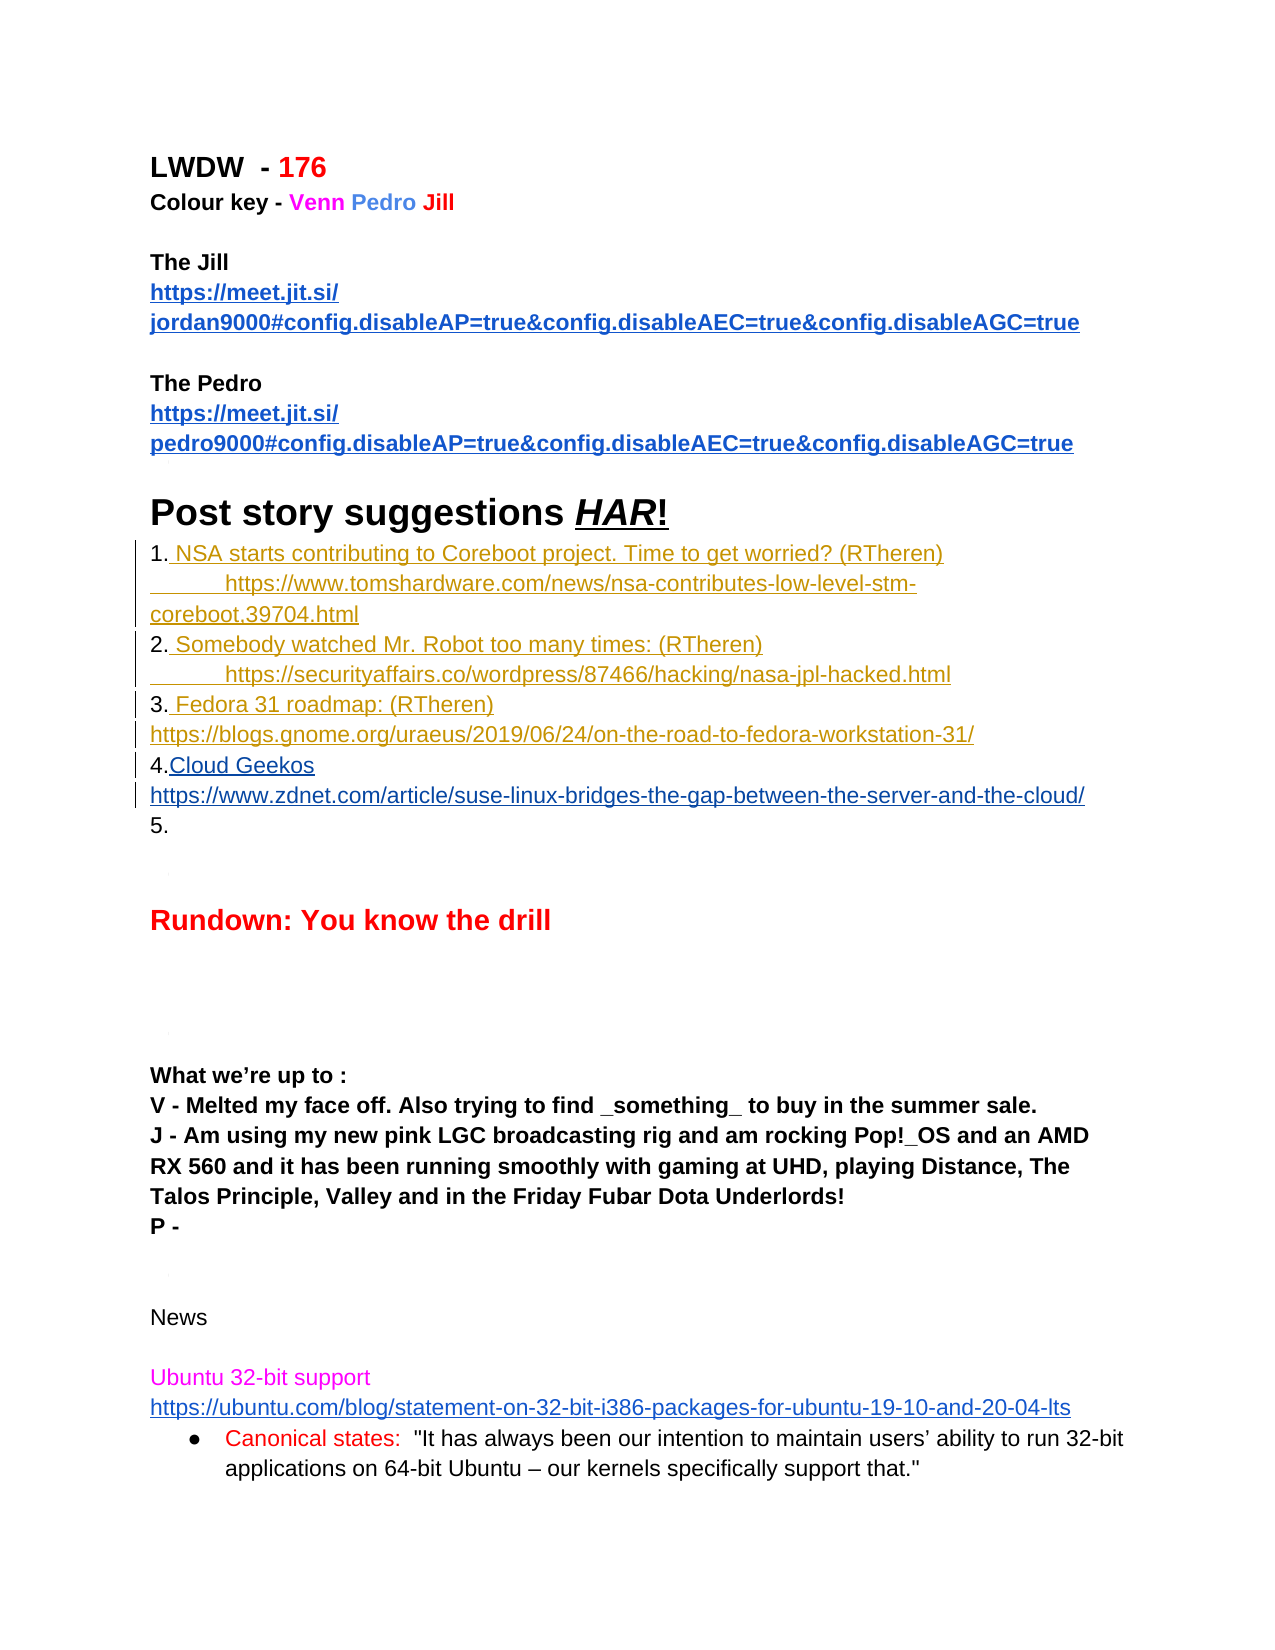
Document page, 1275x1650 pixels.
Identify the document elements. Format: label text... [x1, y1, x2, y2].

text Rundown: You know the drill [150, 903, 1125, 936]
text 4.Cloud Geekos [150, 752, 1125, 778]
text Post story suggestions HAR! [150, 491, 1125, 534]
list Canonical states: "It has always been our intention to maintain users’ ability to run 32-bit applications on 64-bit Ubuntu – our kernels specifically support that." [187, 1424, 1125, 1481]
text 5. [150, 812, 1125, 838]
text https://blogs.gnome.org/uraeus/2019/06/24/on-the-road-to-fedora-workstation-31/ [150, 721, 1125, 748]
text V - Melted my face off. Also trying to find _something_ to buy in the summer sale. [150, 1092, 1125, 1119]
text P - [150, 1213, 1125, 1239]
text https://meet.jit.si/jordan9000#config.disableAP=true&config.disableAEC=true&config.disableAGC=true [150, 279, 1125, 336]
text What we’re up to : [150, 1062, 1125, 1088]
text 1. NSA starts contributing to Coreboot project. Time to get worried? (RTheren) https://www.tomshardware.com/news/nsa-contributes-low-level-stm-coreboot,39704.html [150, 540, 1125, 627]
text LWDW - 176 [150, 150, 1125, 183]
text Colour key - Venn Pedro Jill [150, 188, 1125, 215]
text https://www.zdnet.com/article/suse-linux-bridges-the-gap-between-the-server-and-the-cloud/ [150, 782, 1125, 808]
text 2. Somebody watched Mr. Robot too many times: (RTheren) https://securityaffairs.co/wordpress/87466/hacking/nasa-jpl-hacked.html [150, 631, 1125, 687]
text https://ubuntu.com/blog/statement-on-32-bit-i386-packages-for-ubuntu-19-10-and-20-04-lts [150, 1394, 1125, 1421]
text The Jill [150, 249, 1125, 275]
text J - Am using my new pink LGC broadcasting rig and am rocking Pop!_OS and an AMD RX 560 and it has been running smoothly with gaming at UHD, playing Distance, The Talos Principle, Valley and in the Friday Fubar Dota Underlords! [150, 1122, 1125, 1209]
text News [150, 1304, 1125, 1330]
text 3. Fedora 31 roadmap: (RTheren) [150, 691, 1125, 718]
text Ubuntu 32-bit support [150, 1364, 1125, 1391]
text https://meet.jit.si/pedro9000#config.disableAP=true&config.disableAEC=true&config.disableAGC=true [150, 400, 1125, 457]
text The Pedro [150, 370, 1125, 396]
